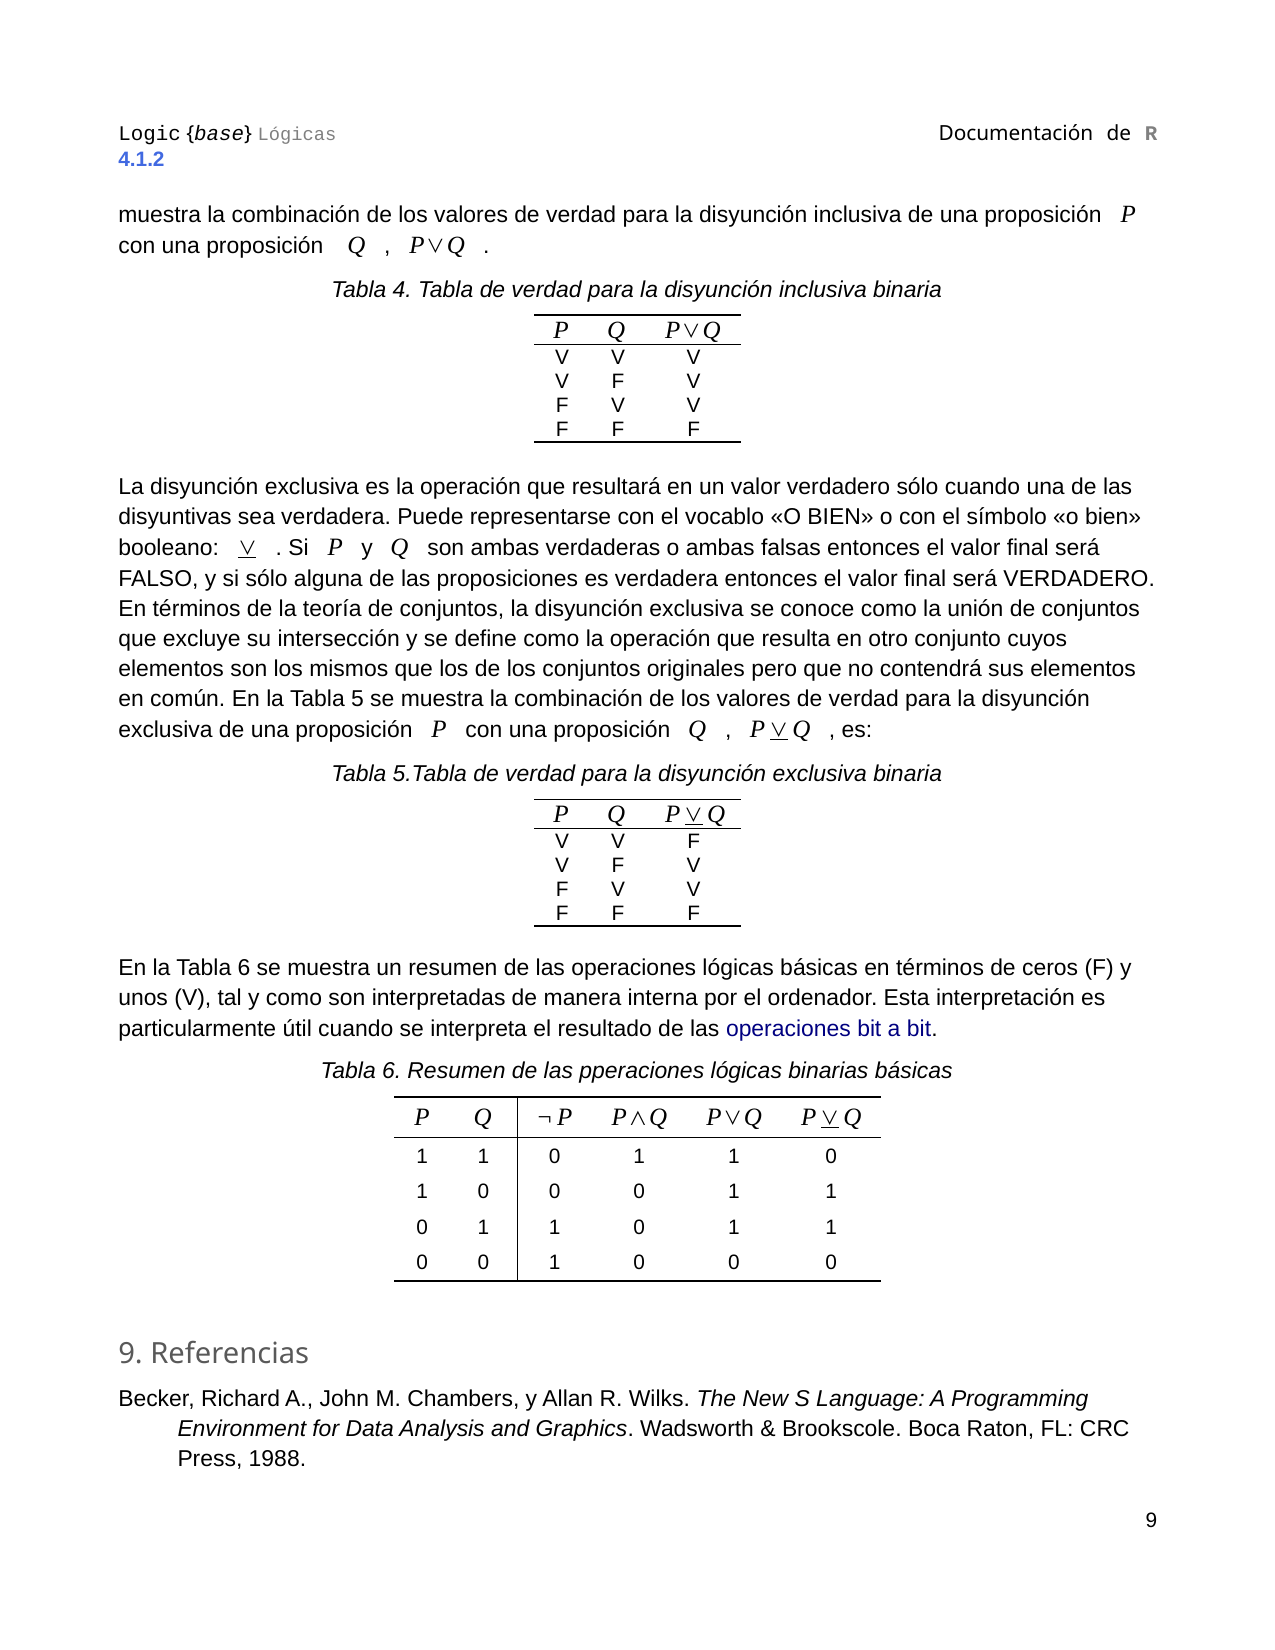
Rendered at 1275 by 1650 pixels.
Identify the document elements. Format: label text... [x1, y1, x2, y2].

table_cell 1 [686, 1209, 781, 1244]
text Tabla 4. Tabla de verdad para la disyunción inclusiva binaria [118, 276, 1157, 302]
table_header [686, 1098, 781, 1137]
text La disyunción exclusiva es la operación que resultará en un valor verdadero sólo cuando una de las disyuntivas sea verdadera. Puede representarse con el vocablo «O BIEN» o con el símbolo «o bien» booleano:. Siyson ambas verdaderas o ambas falsas entonces el valor final será FALSO, y si sólo alguna de las proposiciones es verdadera entonces el valor final será VERDADERO. En términos de la teoría de conjuntos, la disyunción exclusiva se conoce como la unión de conjuntos que excluye su intersección y se define como la operación que resulta en otro conjunto cuyos elementos son los mismos que los de los conjuntos originales pero que no contendrá sus elementos en común. En la Tabla 5 se muestra la combinación de los valores de verdad para la disyunción exclusiva de una proposicióncon una proposición,, es: [118, 473, 1157, 743]
table_cell 0 [394, 1209, 449, 1244]
table_cell F [589, 369, 646, 393]
table_header [589, 800, 646, 828]
table_cell 1 [394, 1138, 449, 1174]
table_cell F [646, 417, 741, 441]
table_cell 1 [781, 1209, 881, 1244]
text muestra la combinación de los valores de verdad para la disyunción inclusiva de una proposicióncon una proposición ,. [118, 200, 1157, 259]
table_cell F [534, 393, 589, 417]
table_cell F [534, 877, 589, 901]
table_cell F [589, 417, 646, 441]
table_cell 1 [591, 1138, 686, 1174]
table_cell V [646, 369, 741, 393]
table_cell V [646, 877, 741, 901]
table_cell 0 [781, 1138, 881, 1174]
table_header [589, 316, 646, 343]
table_cell 0 [591, 1209, 686, 1244]
table_cell 1 [686, 1174, 781, 1209]
table_cell 1 [518, 1245, 591, 1280]
table_cell 0 [518, 1138, 591, 1174]
subtitle 9. Referencias [118, 1333, 1157, 1372]
table_cell 1 [394, 1174, 449, 1209]
text Becker, Richard A., John M. Chambers, y Allan R. Wilks. The New S Language: A Programming Environment for Data Analysis and Graphics. Wadsworth & Brookscole. Boca Raton, FL: CRC Press, 1988. [118, 1385, 1157, 1472]
table_cell F [534, 901, 589, 925]
table_cell F [589, 901, 646, 925]
table_header [534, 316, 589, 343]
text En la Tabla 6 se muestra un resumen de las operaciones lógicas básicas en términos de ceros (F) y unos (V), tal y como son interpretadas de manera interna por el ordenador. Esta interpretación es particularmente útil cuando se interpreta el resultado de las operaciones bit a bit. [118, 954, 1157, 1041]
table_header [646, 800, 741, 828]
table_cell 0 [781, 1245, 881, 1280]
table_cell 0 [591, 1245, 686, 1280]
table_cell 0 [518, 1174, 591, 1209]
table_cell V [534, 369, 589, 393]
table_header [646, 316, 741, 343]
table_cell F [646, 901, 741, 925]
table_cell 1 [781, 1174, 881, 1209]
table_header [534, 800, 589, 828]
table_cell V [646, 393, 741, 417]
table_cell 1 [449, 1138, 517, 1174]
table_cell 1 [686, 1138, 781, 1174]
text Tabla 6. Resumen de las pperaciones lógicas binarias básicas [118, 1057, 1157, 1083]
table_cell V [646, 853, 741, 877]
table_cell V [534, 345, 589, 369]
table_cell 0 [591, 1174, 686, 1209]
table_cell V [589, 877, 646, 901]
table_cell 0 [449, 1174, 517, 1209]
table_cell V [534, 829, 589, 853]
table_cell V [589, 829, 646, 853]
table_cell 0 [686, 1245, 781, 1280]
table_cell V [589, 393, 646, 417]
table_header [394, 1098, 449, 1137]
text Tabla 5.Tabla de verdad para la disyunción exclusiva binaria [118, 759, 1157, 786]
table_cell 0 [394, 1245, 449, 1280]
table_cell F [589, 853, 646, 877]
table_header [591, 1098, 686, 1137]
table_cell 0 [449, 1245, 517, 1280]
table_header [518, 1098, 591, 1137]
table_cell 1 [449, 1209, 517, 1244]
table_cell F [646, 829, 741, 853]
table_cell F [534, 417, 589, 441]
table_cell V [534, 853, 589, 877]
table_header [449, 1098, 517, 1137]
table_cell 1 [518, 1209, 591, 1244]
table_cell V [589, 345, 646, 369]
table_header [781, 1098, 881, 1137]
table_cell V [646, 345, 741, 369]
